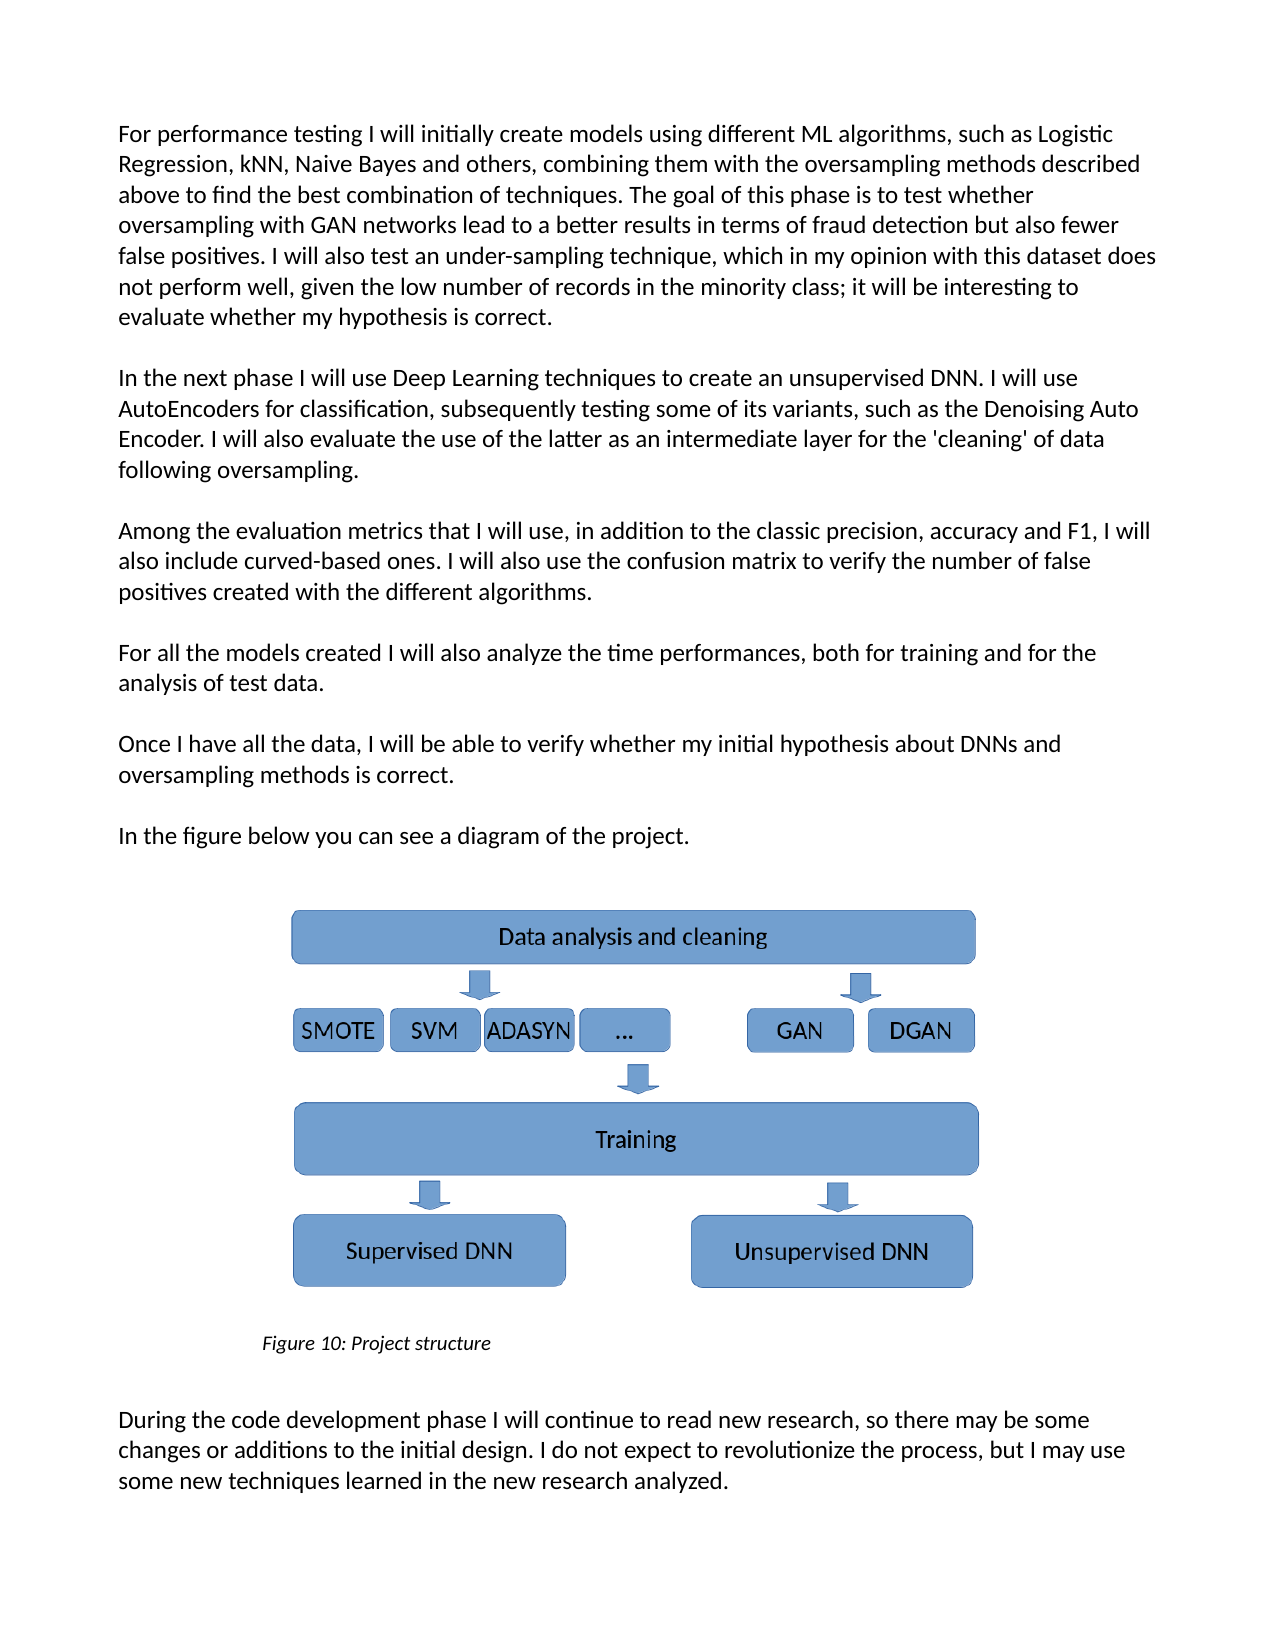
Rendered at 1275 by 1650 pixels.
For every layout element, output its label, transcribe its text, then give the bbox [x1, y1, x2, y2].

text In the next phase I will use Deep Learning techniques to create an unsupervised DNN. I will use AutoEncoders for classification, subsequently testing some of its variants, such as the Denoising Auto Encoder. I will also evaluate the use of the latter as an intermediate layer for the 'cleaning' of data following oversampling. [118, 362, 1157, 484]
text Once I have all the data, I will be able to verify whether my initial hypothesis about DNNs and oversampling methods is correct. [118, 728, 1157, 789]
picture [262, 873, 1013, 1318]
text Among the evaluation metrics that I will use, in addition to the classic precision, accuracy and F1, I will also include curved-based ones. I will also use the confusion matrix to verify the number of false positives created with the different algorithms. [118, 515, 1157, 606]
text In the figure below you can see a diagram of the project. [118, 820, 1157, 851]
text Figure 10: Project structure [262, 1318, 1013, 1356]
text For all the models created I will also analyze the time performances, both for training and for the analysis of test data. [118, 637, 1157, 698]
text During the code development phase I will continue to read new research, so there may be some changes or additions to the initial design. I do not expect to revolutionize the process, but I may use some new techniques learned in the new research analyzed. [118, 1404, 1157, 1495]
text For performance testing I will initially create models using different ML algorithms, such as Logistic Regression, kNN, Naive Bayes and others, combining them with the oversampling methods described above to find the best combination of techniques. The goal of this phase is to test whether oversampling with GAN networks lead to a better results in terms of fraud detection but also fewer false positives. I will also test an under-sampling technique, which in my opinion with this dataset does not perform well, given the low number of records in the minority class; it will be interesting to evaluate whether my hypothesis is correct. [118, 118, 1157, 332]
